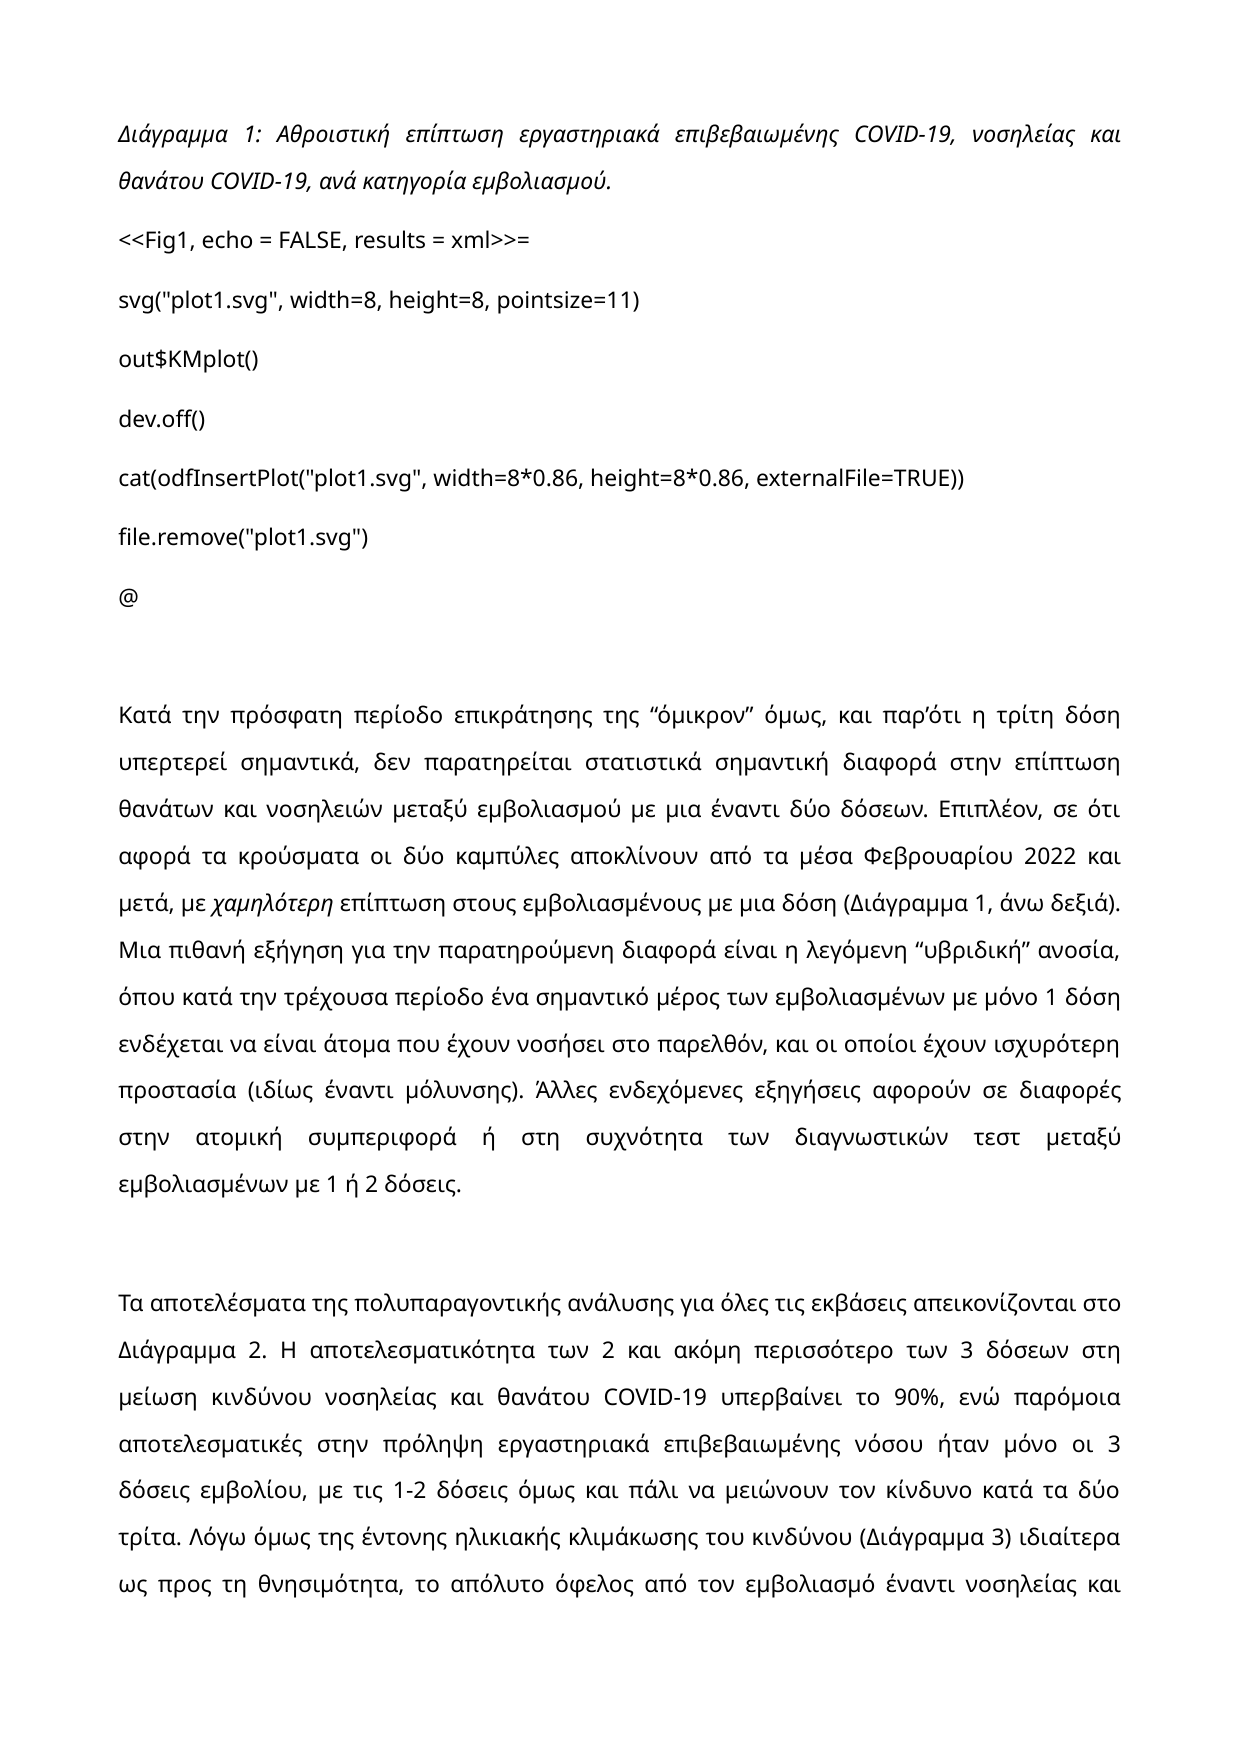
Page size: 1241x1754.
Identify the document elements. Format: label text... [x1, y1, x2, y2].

text out$KMplot() [118, 343, 1122, 374]
text cat(odfInsertPlot("plot1.svg", width=8*0.86, height=8*0.86, externalFile=TRUE)) [118, 462, 1122, 493]
text @ [118, 581, 1122, 612]
text Διάγραμμα 1: Αθροιστική επίπτωση εργαστηριακά επιβεβαιωμένης COVID-19, νοσηλείας και θανάτου COVID-19, ανά κατηγορία εμβολιασμού. [118, 118, 1122, 196]
text <<Fig1, echo = FALSE, results = xml>>= [118, 224, 1122, 256]
text Τα αποτελέσματα της πολυπαραγοντικής ανάλυσης για όλες τις εκβάσεις απεικονίζονται στο Διάγραμμα 2. Η αποτελεσματικότητα των 2 και ακόμη περισσότερο των 3 δόσεων στη μείωση κινδύνου νοσηλείας και θανάτου COVID-19 υπερβαίνει το 90%, ενώ παρόμοια αποτελεσματικές στην πρόληψη εργαστηριακά επιβεβαιωμένης νόσου ήταν μόνο οι 3 δόσεις εμβολίου, με τις 1-2 δόσεις όμως και πάλι να μειώνουν τον κίνδυνο κατά τα δύο τρίτα. Λόγω όμως της έντονης ηλικιακής κλιμάκωσης του κινδύνου (Διάγραμμα 3) ιδιαίτερα ως προς τη θνησιμότητα, το απόλυτο όφελος από τον εμβολιασμό έναντι νοσηλείας και [118, 1287, 1122, 1599]
text Κατά την πρόσφατη περίοδο επικράτησης της “όμικρον” όμως, και παρ’ότι η τρίτη δόση υπερτερεί σημαντικά, δεν παρατηρείται στατιστικά σημαντική διαφορά στην επίπτωση θανάτων και νοσηλειών μεταξύ εμβολιασμού με μια έναντι δύο δόσεων. Επιπλέον, σε ότι αφορά τα κρούσματα οι δύο καμπύλες αποκλίνουν από τα μέσα Φεβρουαρίου 2022 και μετά, με χαμηλότερη επίπτωση στους εμβολιασμένους με μια δόση (Διάγραμμα 1, άνω δεξιά). Μια πιθανή εξήγηση για την παρατηρούμενη διαφορά είναι η λεγόμενη “υβριδική” ανοσία, όπου κατά την τρέχουσα περίοδο ένα σημαντικό μέρος των εμβολιασμένων με μόνο 1 δόση ενδέχεται να είναι άτομα που έχουν νοσήσει στο παρελθόν, και οι οποίοι έχουν ισχυρότερη προστασία (ιδίως έναντι μόλυνσης). Άλλες ενδεχόμενες εξηγήσεις αφορούν σε διαφορές στην ατομική συμπεριφορά ή στη συχνότητα των διαγνωστικών τεστ μεταξύ εμβολιασμένων με 1 ή 2 δόσεις. [118, 699, 1122, 1199]
text file.remove("plot1.svg") [118, 521, 1122, 552]
text svg("plot1.svg", width=8, height=8, pointsize=11) [118, 284, 1122, 315]
text dev.off() [118, 402, 1122, 434]
